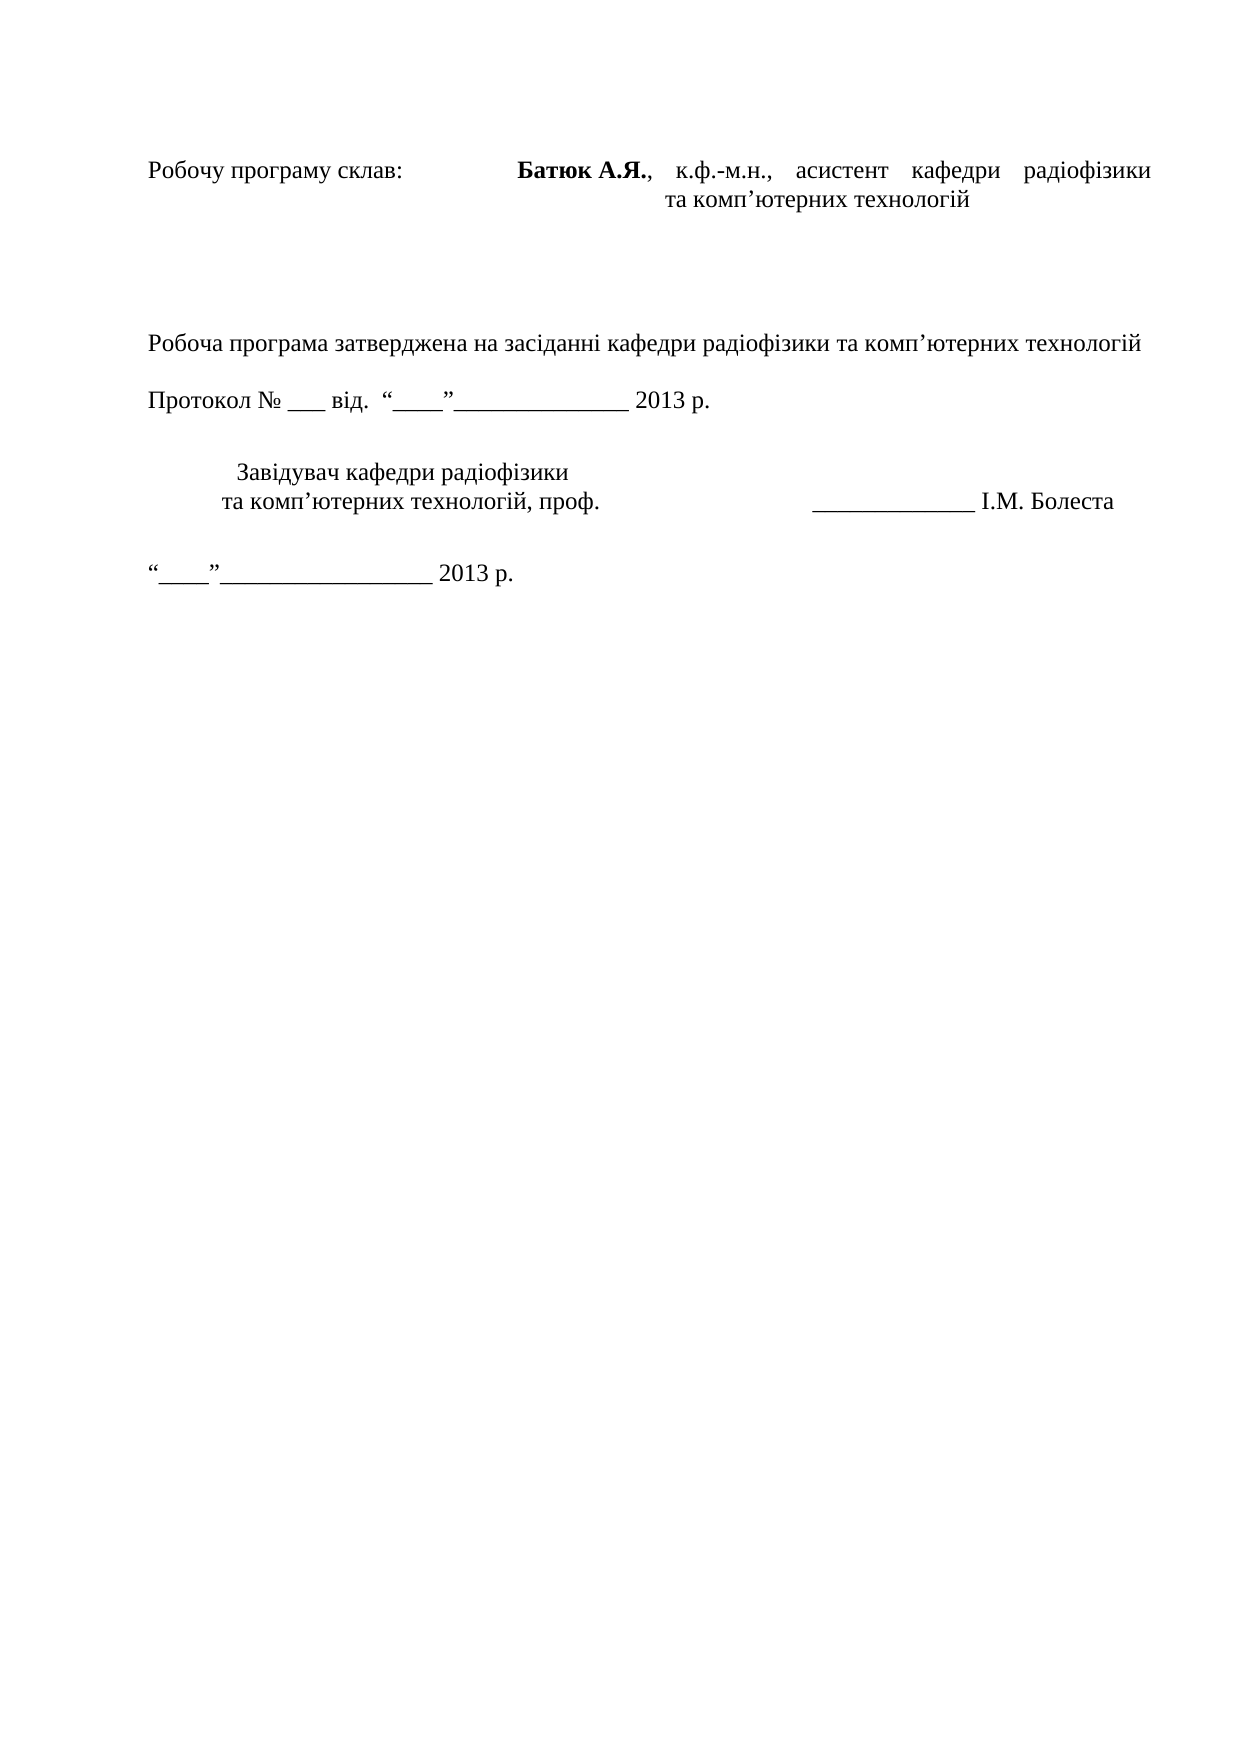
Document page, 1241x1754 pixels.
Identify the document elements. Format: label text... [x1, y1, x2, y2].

text Протокол № ___ від. “____”______________ 2013 р. [148, 385, 1152, 414]
text “____”_________________ 2013 р. [148, 558, 1152, 587]
text Завідувач кафедри радіофізики та комп’ютерних технологій, проф. _____________ І.М. Болеста [148, 457, 1152, 515]
text Робочу програму склав: Батюк А.Я., к.ф.-м.н., асистент кафедри радіофізики та комп’ютерних технологій [148, 155, 1152, 213]
text Робоча програма затверджена на засіданні кафедри радіофізики та комп’ютерних технологій [148, 328, 1152, 357]
